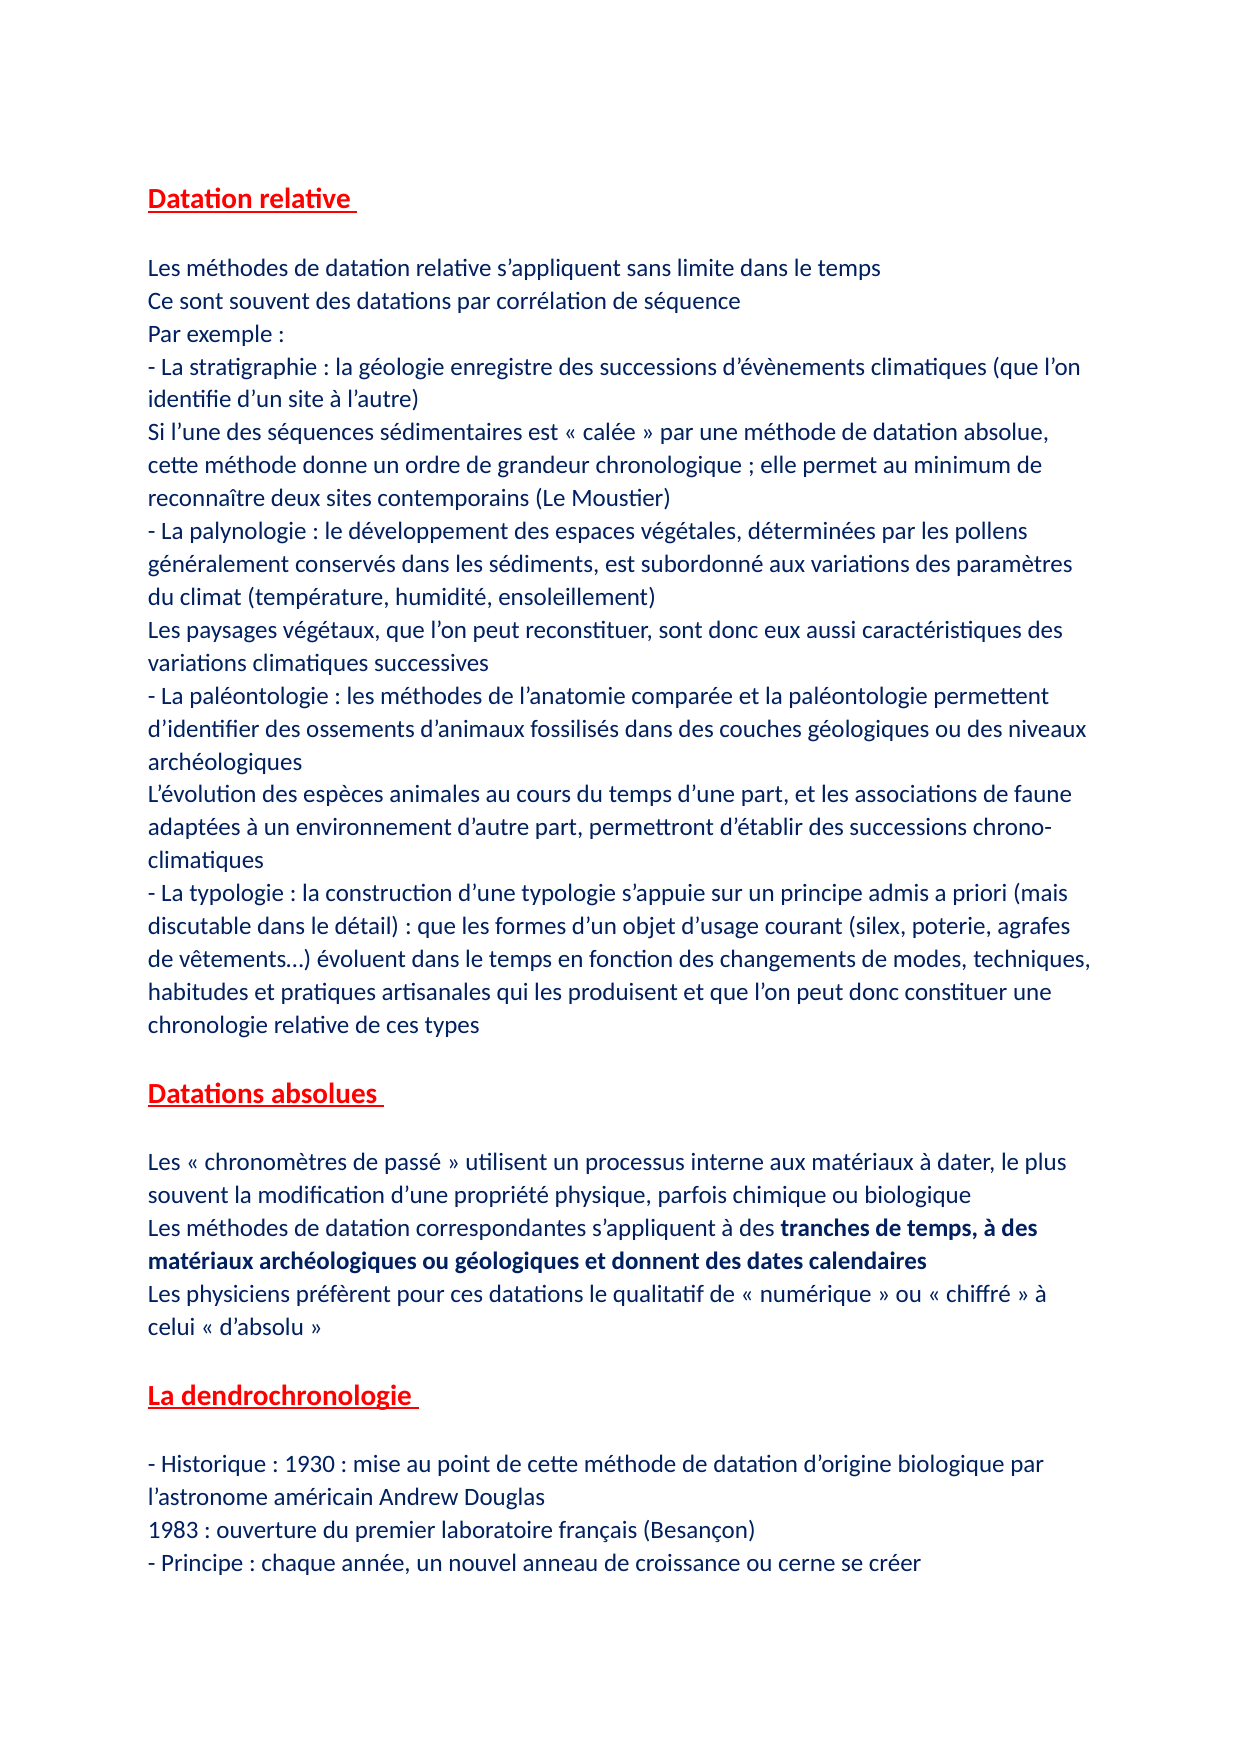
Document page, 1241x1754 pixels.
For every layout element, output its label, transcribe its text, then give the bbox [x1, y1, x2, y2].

text Les « chronomètres de passé » utilisent un processus interne aux matériaux à dater, le plus souvent la modification d’une propriété physique, parfois chimique ou biologique [148, 1146, 1093, 1209]
text Si l’une des séquences sédimentaires est « calée » par une méthode de datation absolue, cette méthode donne un ordre de grandeur chronologique ; elle permet au minimum de reconnaître deux sites contemporains (Le Moustier) [148, 416, 1093, 513]
text - Historique : 1930 : mise au point de cette méthode de datation d’origine biologique par l’astronome américain Andrew Douglas [148, 1448, 1093, 1511]
text Les méthodes de datation relative s’appliquent sans limite dans le temps [148, 252, 1093, 282]
text Les méthodes de datation correspondantes s’appliquent à des tranches de temps, à des matériaux archéologiques ou géologiques et donnent des dates calendaires [148, 1212, 1093, 1275]
text Datation relative [148, 181, 1093, 216]
text Datations absolues [148, 1075, 1093, 1110]
text Les physiciens préfèrent pour ces datations le qualitatif de « numérique » ou « chiffré » à celui « d’absolu » [148, 1278, 1093, 1341]
text - Principe : chaque année, un nouvel anneau de croissance ou cerne se créer [148, 1547, 1093, 1577]
text - La typologie : la construction d’une typologie s’appuie sur un principe admis a priori (mais discutable dans le détail) : que les formes d’un objet d’usage courant (silex, poterie, agrafes de vêtements…) évoluent dans le temps en fonction des changements de modes, techniques, habitudes et pratiques artisanales qui les produisent et que l’on peut donc constituer une chronologie relative de ces types [148, 877, 1093, 1039]
text L’évolution des espèces animales au cours du temps d’une part, et les associations de faune adaptées à un environnement d’autre part, permettront d’établir des successions chrono-climatiques [148, 778, 1093, 875]
text Par exemple : [148, 318, 1093, 348]
text La dendrochronologie [148, 1377, 1093, 1412]
text - La stratigraphie : la géologie enregistre des successions d’évènements climatiques (que l’on identifie d’un site à l’autre) [148, 351, 1093, 414]
text - La palynologie : le développement des espaces végétales, déterminées par les pollens généralement conservés dans les sédiments, est subordonné aux variations des paramètres du climat (température, humidité, ensoleillement) [148, 515, 1093, 612]
text - La paléontologie : les méthodes de l’anatomie comparée et la paléontologie permettent d’identifier des ossements d’animaux fossilisés dans des couches géologiques ou des niveaux archéologiques [148, 680, 1093, 776]
text Ce sont souvent des datations par corrélation de séquence [148, 285, 1093, 315]
text 1983 : ouverture du premier laboratoire français (Besançon) [148, 1514, 1093, 1544]
text Les paysages végétaux, que l’on peut reconstituer, sont donc eux aussi caractéristiques des variations climatiques successives [148, 614, 1093, 677]
